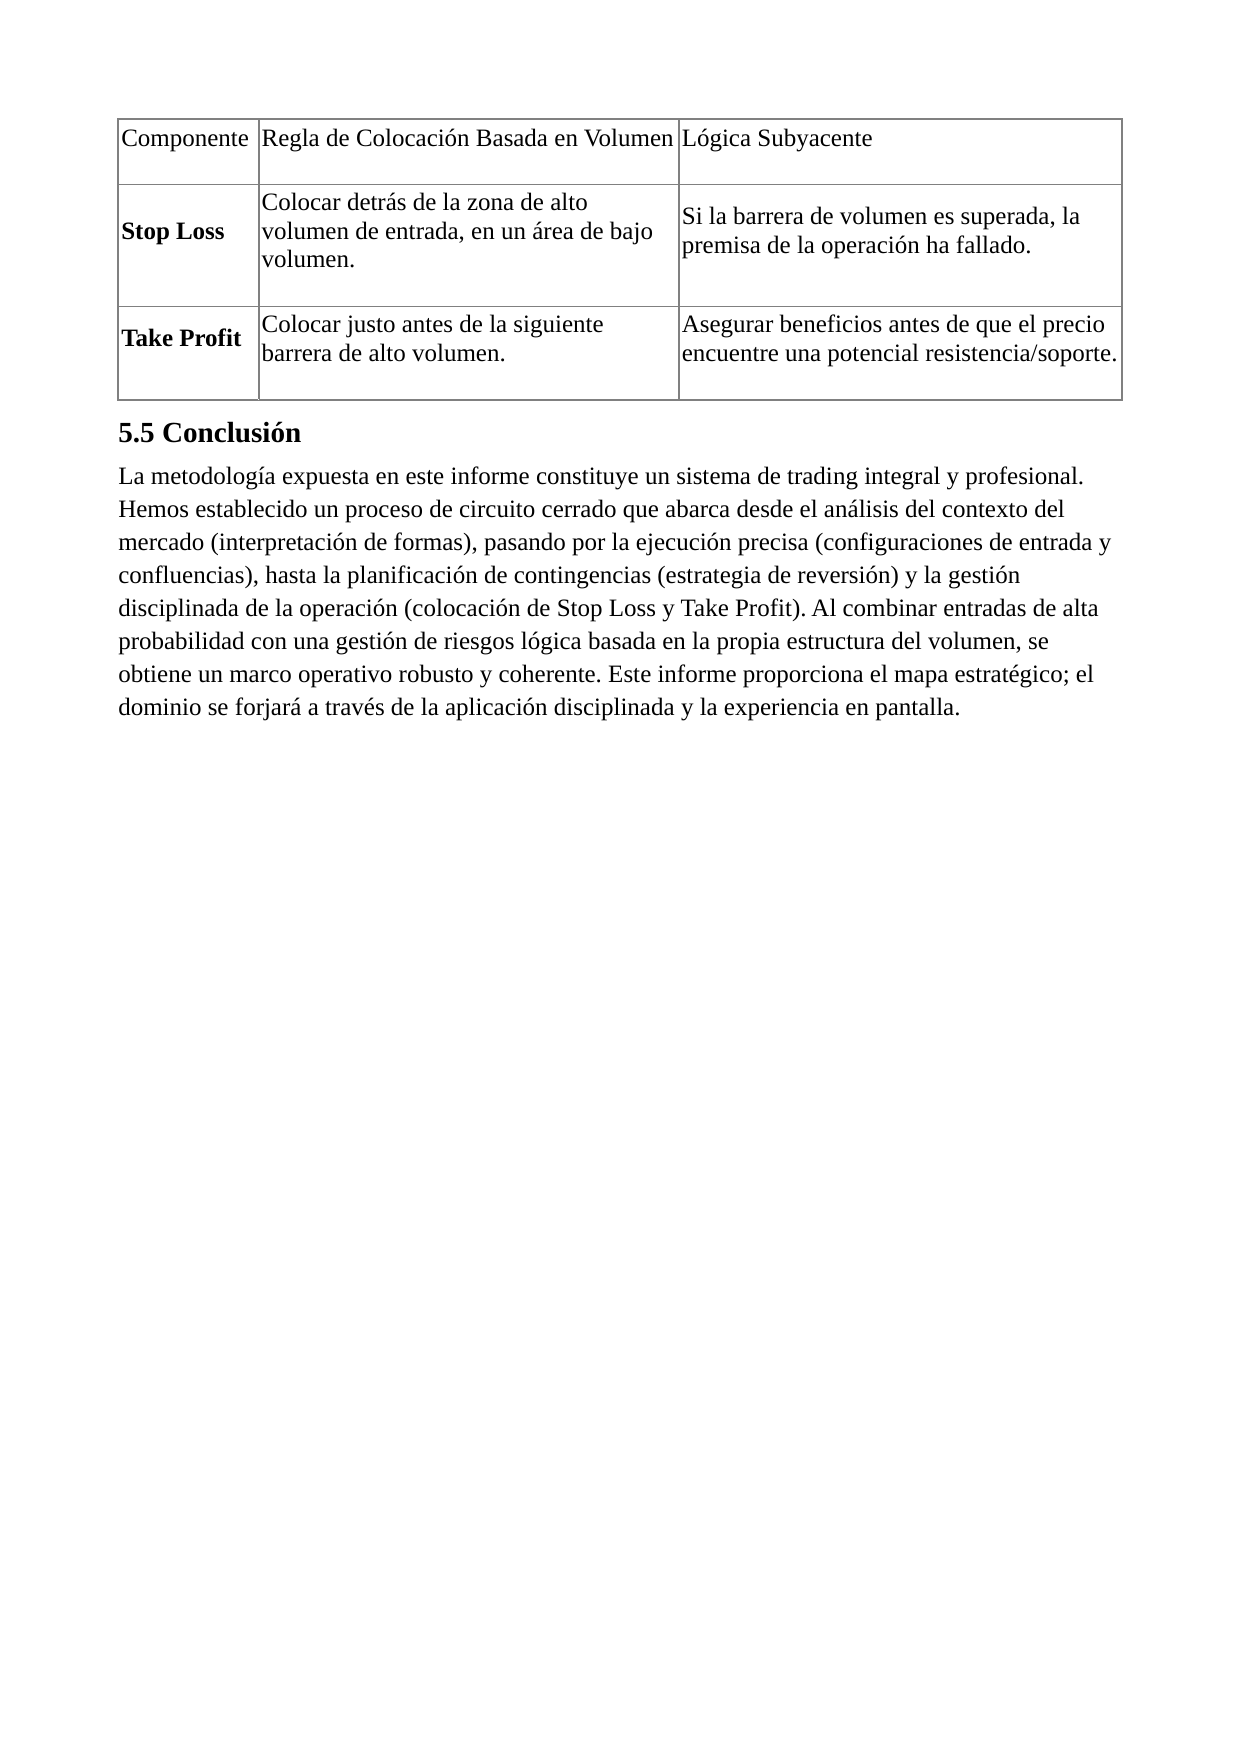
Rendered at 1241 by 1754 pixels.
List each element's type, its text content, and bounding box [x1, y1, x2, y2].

table_cell Take Profit [119, 307, 258, 399]
text La metodología expuesta en este informe constituye un sistema de trading integral y profesional. Hemos establecido un proceso de circuito cerrado que abarca desde el análisis del contexto del mercado (interpretación de formas), pasando por la ejecución precisa (configuraciones de entrada y confluencias), hasta la planificación de contingencias (estrategia de reversión) y la gestión disciplinada de la operación (colocación de Stop Loss y Take Profit). Al combinar entradas de alta probabilidad con una gestión de riesgos lógica basada en la propia estructura del volumen, se obtiene un marco operativo robusto y coherente. Este informe proporciona el mapa estratégico; el dominio se forjará a través de la aplicación disciplinada y la experiencia en pantalla. [118, 461, 1122, 721]
table_cell Asegurar beneficios antes de que el precio encuentre una potencial resistencia/soporte. [680, 307, 1121, 399]
subtitle 5.5 Conclusión [118, 415, 1122, 449]
table_cell Si la barrera de volumen es superada, la premisa de la operación ha fallado. [680, 185, 1121, 306]
table_cell Colocar detrás de la zona de alto volumen de entrada, en un área de bajo volumen. [260, 185, 678, 306]
table_cell Stop Loss [119, 185, 258, 306]
table_header Componente [119, 120, 258, 184]
table_header Lógica Subyacente [680, 120, 1121, 184]
table_header Regla de Colocación Basada en Volumen [260, 120, 678, 184]
table_cell Colocar justo antes de la siguiente barrera de alto volumen. [260, 307, 678, 399]
